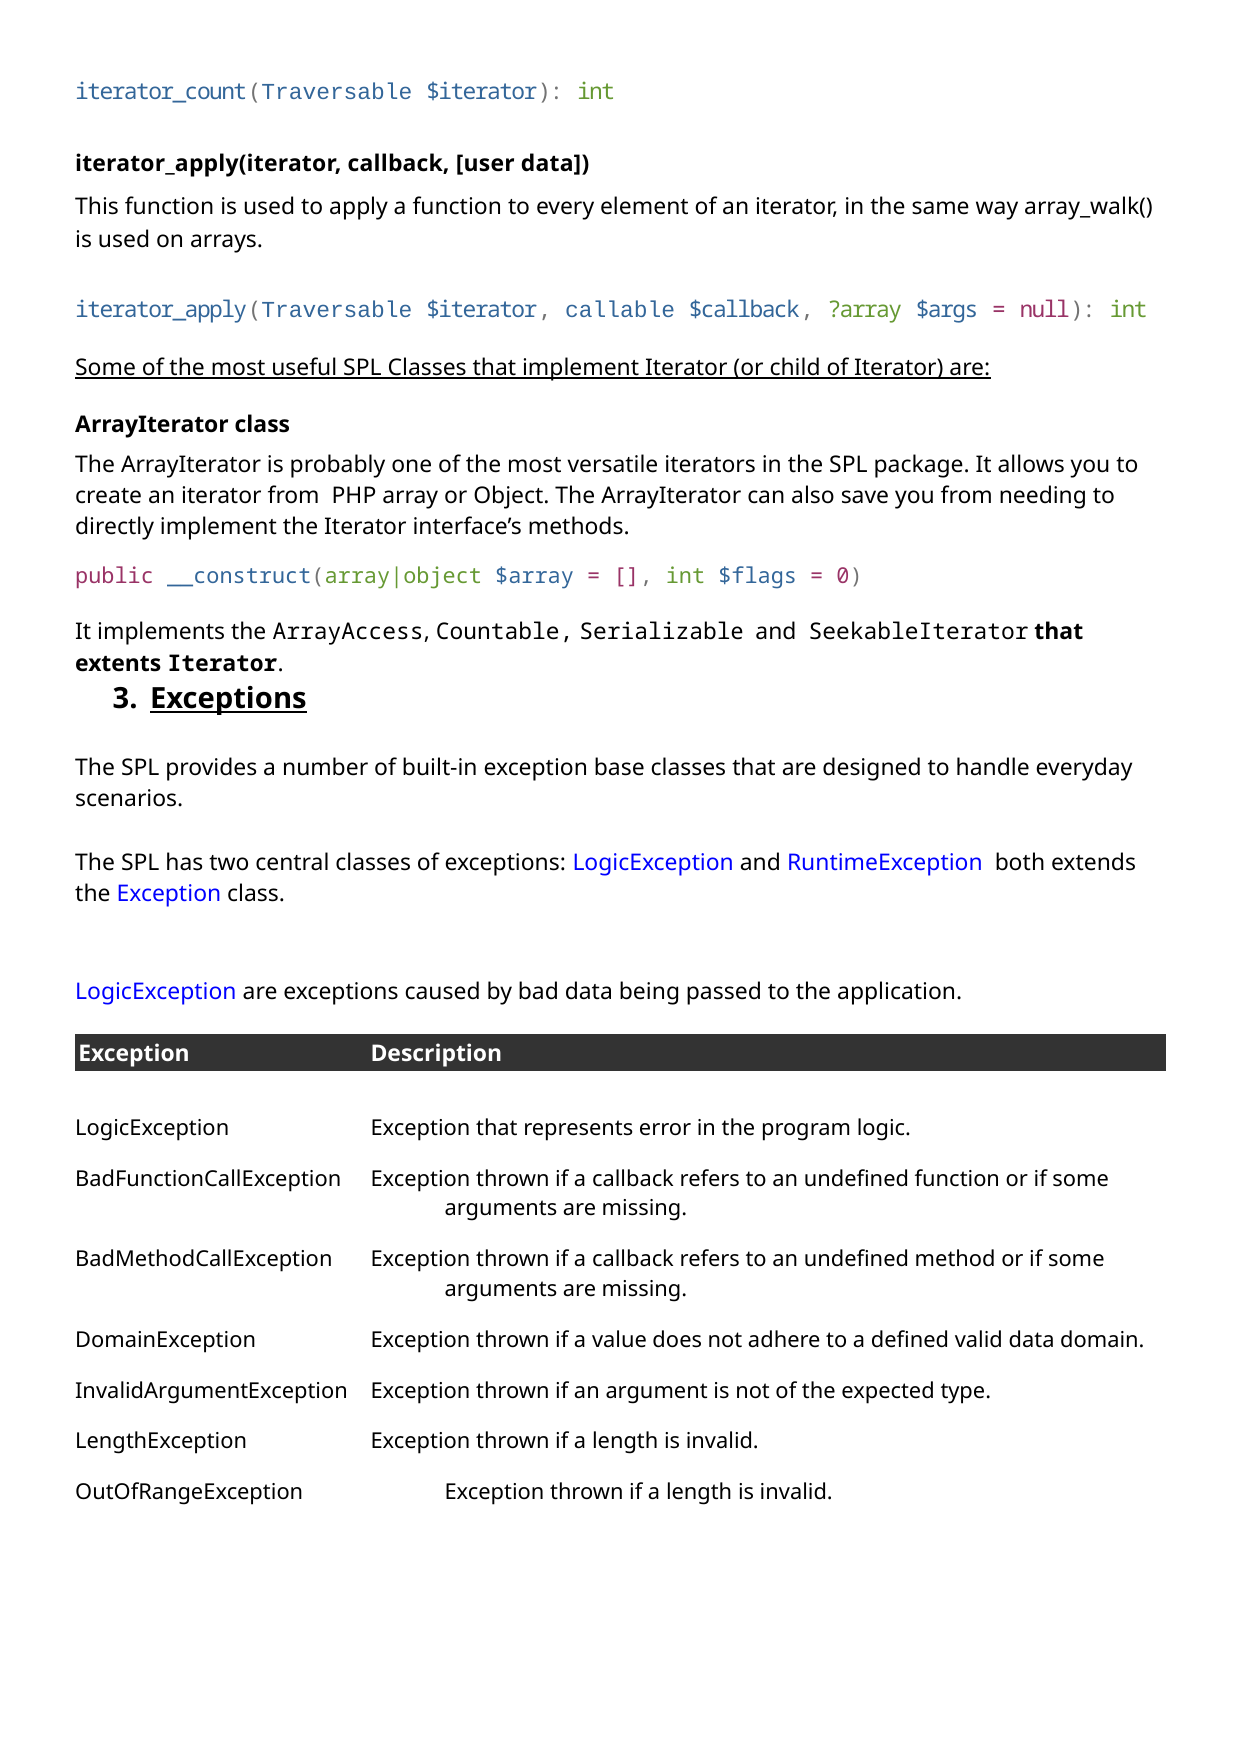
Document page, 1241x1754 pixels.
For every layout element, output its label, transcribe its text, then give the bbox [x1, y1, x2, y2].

text Exception Description [75, 1034, 1166, 1071]
text The ArrayIterator is probably one of the most versatile iterators in the SPL package. It allows you to create an iterator from PHP array or Object. The ArrayIterator can also save you from needing to directly implement the Iterator interface’s methods. [75, 448, 1166, 542]
text DomainException Exception thrown if a value does not adhere to a defined valid data domain. [75, 1324, 1166, 1354]
text This function is used to apply a function to every element of an iterator, in the same way array_walk() is used on arrays. [75, 190, 1166, 255]
text The SPL provides a number of built-in exception base classes that are designed to handle everyday scenarios. [75, 751, 1166, 813]
text InvalidArgumentException Exception thrown if an argument is not of the expected type. [75, 1375, 1166, 1404]
text iterator_apply(iterator, callback, [user data]) [75, 147, 1166, 178]
text BadFunctionCallException Exception thrown if a callback refers to an undefined function or if some arguments are missing. [75, 1163, 1166, 1222]
text BadMethodCallException Exception thrown if a callback refers to an undefined method or if some arguments are missing. [75, 1243, 1166, 1303]
text public __construct(array|object $array = [], int $flags = 0) [75, 559, 1166, 589]
list Exceptions [112, 678, 1166, 717]
text The SPL has two central classes of exceptions: LogicException and RuntimeException both extends the Exception class. [75, 846, 1166, 908]
text LogicException are exceptions caused by bad data being passed to the application. [75, 974, 1166, 1006]
text OutOfRangeException Exception thrown if a length is invalid. [75, 1476, 1166, 1506]
text LengthException Exception thrown if a length is invalid. [75, 1426, 1166, 1455]
text It implements the ArrayAccess, Countable, Serializable and SeekableIterator that extents Iterator. [75, 615, 1166, 678]
text Some of the most useful SPL Classes that implement Iterator (or child of Iterator) are: [75, 350, 1166, 382]
text iterator_apply(Traversable $iterator, callable $callback, ?array $args = null): int [75, 293, 1166, 324]
text LogicException Exception that represents error in the program logic. [75, 1112, 1166, 1142]
text iterator_count(Traversable $iterator): int [75, 75, 1166, 106]
subtitle ArrayIterator class [75, 408, 1166, 439]
